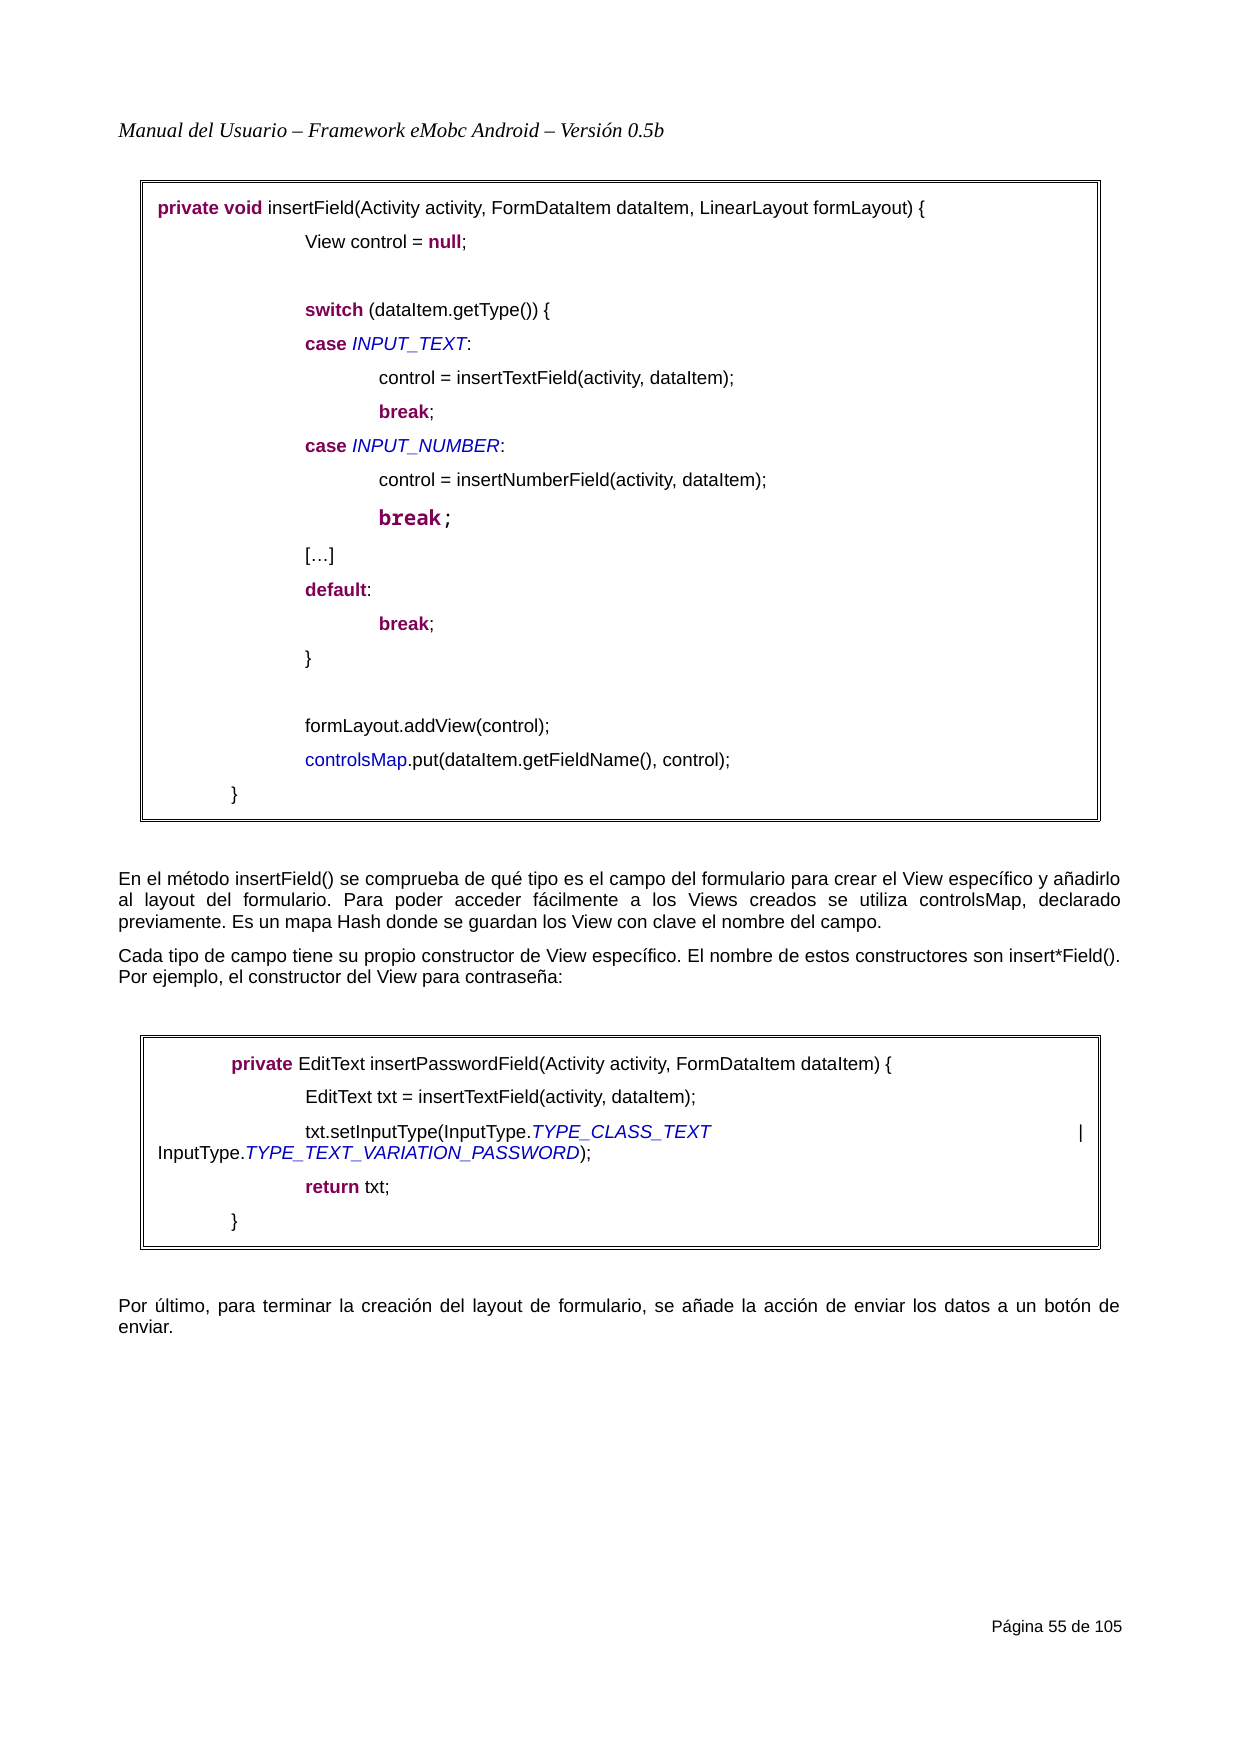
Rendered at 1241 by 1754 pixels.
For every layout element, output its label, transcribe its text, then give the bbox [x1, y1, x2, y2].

text […] [157, 544, 1083, 566]
text default: [157, 578, 1083, 600]
text control = insertTextField(activity, dataItem); [157, 367, 1083, 389]
text return txt; [157, 1176, 1083, 1198]
text Por último, para terminar la creación del layout de formulario, se añade la acción de enviar los datos a un botón de enviar. [118, 1295, 1122, 1338]
text txt.setInputType(InputType.TYPE_CLASS_TEXT | InputType.TYPE_TEXT_VARIATION_PASSWORD); [157, 1120, 1083, 1163]
text private void insertField(Activity activity, FormDataItem dataItem, LinearLayout formLayout) { [157, 197, 1083, 218]
text switch (dataItem.getType()) { [157, 299, 1083, 321]
text EditText txt = insertTextField(activity, dataItem); [157, 1086, 1083, 1108]
text controlsMap.put(dataItem.getFieldName(), control); [157, 749, 1083, 770]
text } [157, 783, 1083, 804]
text case INPUT_NUMBER: [157, 435, 1083, 457]
text En el método insertField() se comprueba de qué tipo es el campo del formulario para crear el View específico y añadirlo al layout del formulario. Para poder acceder fácilmente a los Views creados se utiliza controlsMap, declarado previamente. Es un mapa Hash donde se guardan los View con clave el nombre del campo. [118, 867, 1122, 932]
text } [157, 1210, 1083, 1232]
text break; [157, 401, 1083, 423]
text } [157, 646, 1083, 668]
text control = insertNumberField(activity, dataItem); [157, 469, 1083, 491]
text private EditText insertPasswordField(Activity activity, FormDataItem dataItem) { [157, 1052, 1083, 1074]
text formLayout.addView(control); [157, 714, 1083, 736]
text Cada tipo de campo tiene su propio constructor de View específico. El nombre de estos constructores son insert*Field(). Por ejemplo, el constructor del View para contraseña: [118, 944, 1122, 988]
text View control = null; [157, 231, 1083, 252]
text break; [157, 612, 1083, 634]
text break; [157, 503, 1083, 532]
text case INPUT_TEXT: [157, 333, 1083, 354]
